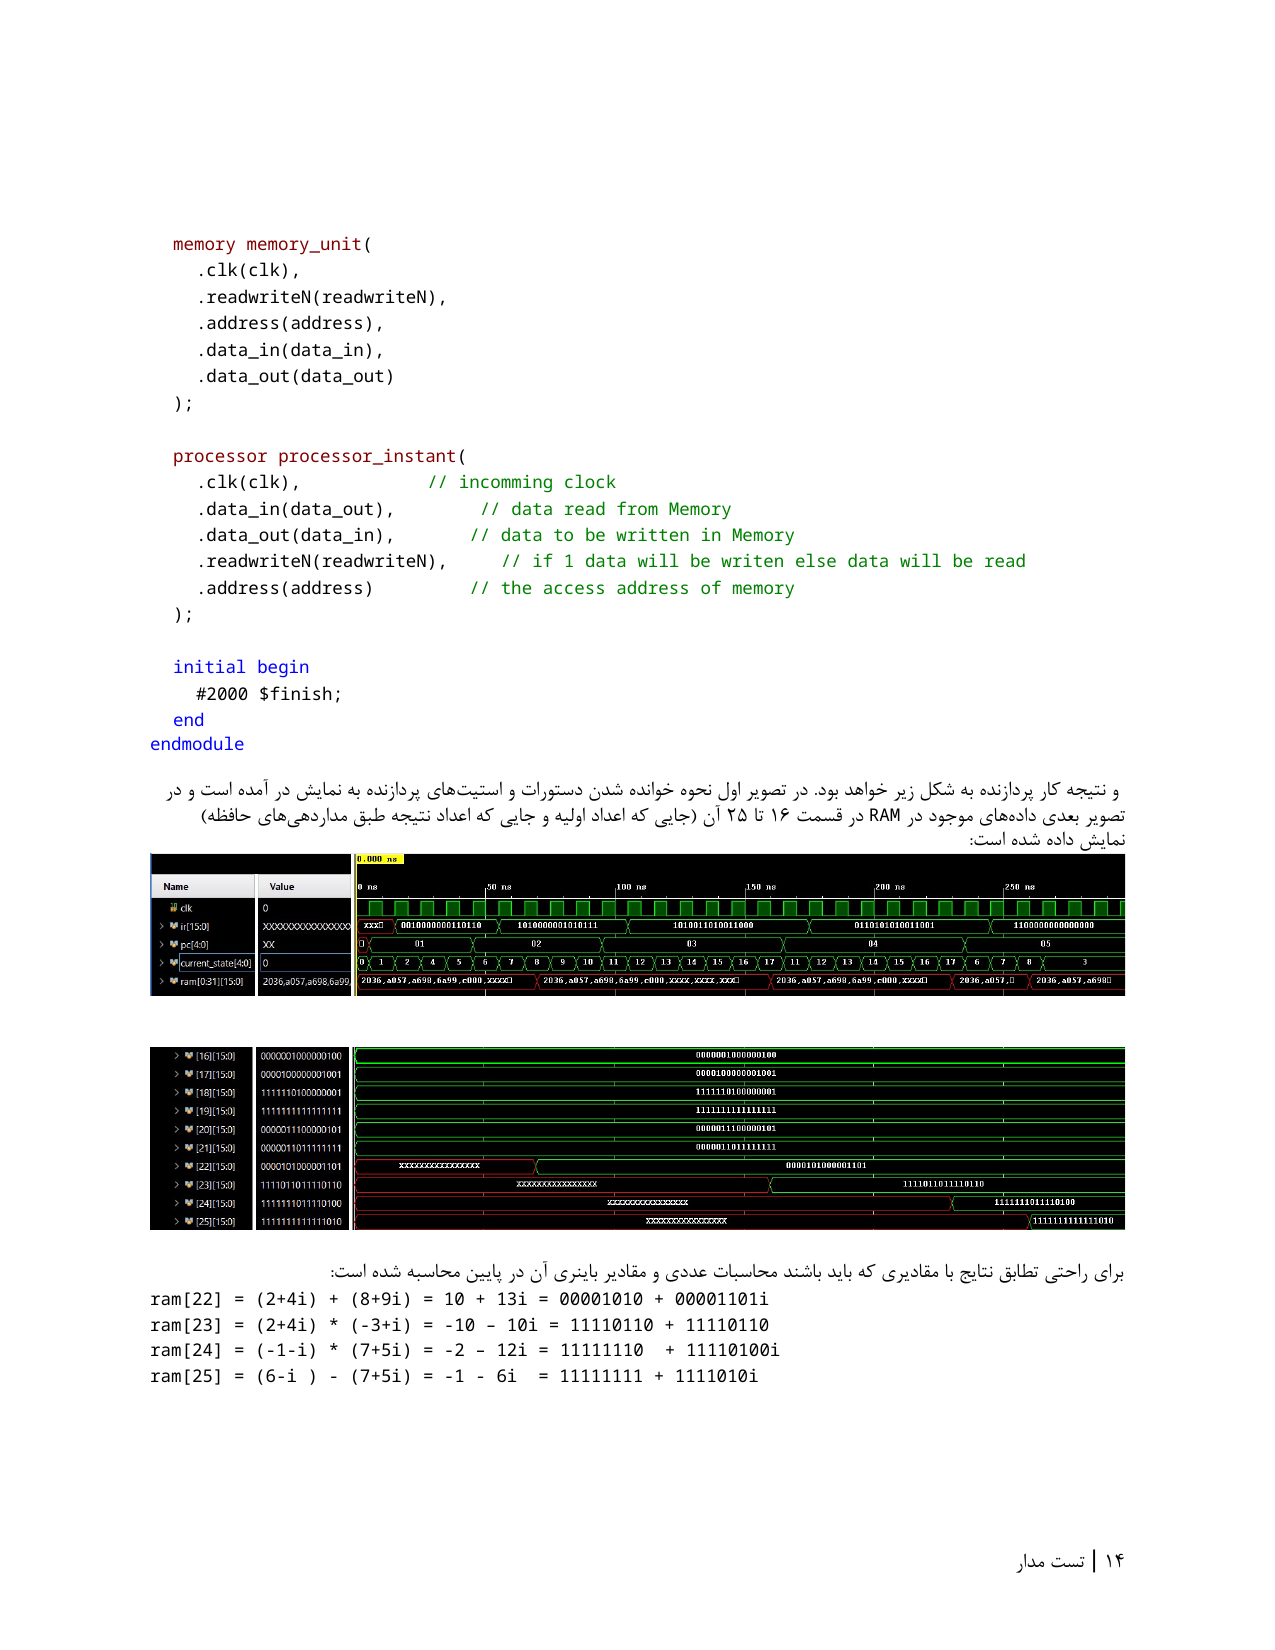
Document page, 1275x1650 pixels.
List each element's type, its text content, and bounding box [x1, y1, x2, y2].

text و نتیجه کار پردازنده به شکل زیر خواهد بود. در تصویر اول نحوه خوانده شدن دستورات و استیت‌های پردازنده به نمایش در آمده است و در تصویر بعدی داده‌های موجود در RAM در قسمت 16 تا 25 آن (جایی که اعداد اولیه و جایی که اعداد نتیجه طبق مداردهی‌های حافظه) نمایش داده شده است: [150, 779, 1125, 853]
text .readwriteN(readwriteN), [150, 282, 1125, 308]
text ); [150, 388, 1125, 414]
text .data_in(data_in), [150, 335, 1125, 361]
text ram[25] = (6-i ) - (7+5i) = -1 - 6i = 11111111 + 1111010i [150, 1364, 1125, 1388]
text memory memory_unit( [150, 229, 1125, 256]
text processor processor_instant( [150, 441, 1125, 467]
text ram[24] = (-1-i) * (7+5i) = -2 – 12i = 11111110 + 11110100i [150, 1338, 1125, 1362]
text end [150, 705, 1125, 732]
text #2000 $finish; [150, 679, 1125, 705]
text initial begin [150, 652, 1125, 679]
text .readwriteN(readwriteN), // if 1 data will be writen else data will be read [150, 546, 1125, 573]
text .clk(clk), // incomming clock [150, 467, 1125, 493]
text ); [150, 599, 1125, 626]
text ram[23] = (2+4i) * (-3+i) = -10 – 10i = 11110110 + 11110110 [150, 1312, 1125, 1336]
text .address(address) // the access address of memory [150, 573, 1125, 599]
text .clk(clk), [150, 256, 1125, 282]
text .data_in(data_out), // data read from Memory [150, 493, 1125, 520]
text .data_out(data_out) [150, 361, 1125, 388]
text endmodule [150, 732, 1125, 755]
text برای راحتی تطابق نتایج با مقادیری که باید باشند محاسبات عددی و مقادیر باینری آن در پایین محاسبه شده است: [150, 1262, 1125, 1285]
picture [150, 1047, 1125, 1230]
text .data_out(data_in), // data to be written in Memory [150, 520, 1125, 546]
picture [150, 853, 1125, 996]
text ram[22] = (2+4i) + (8+9i) = 10 + 13i = 00001010 + 00001101i [150, 1287, 1125, 1311]
text .address(address), [150, 308, 1125, 335]
